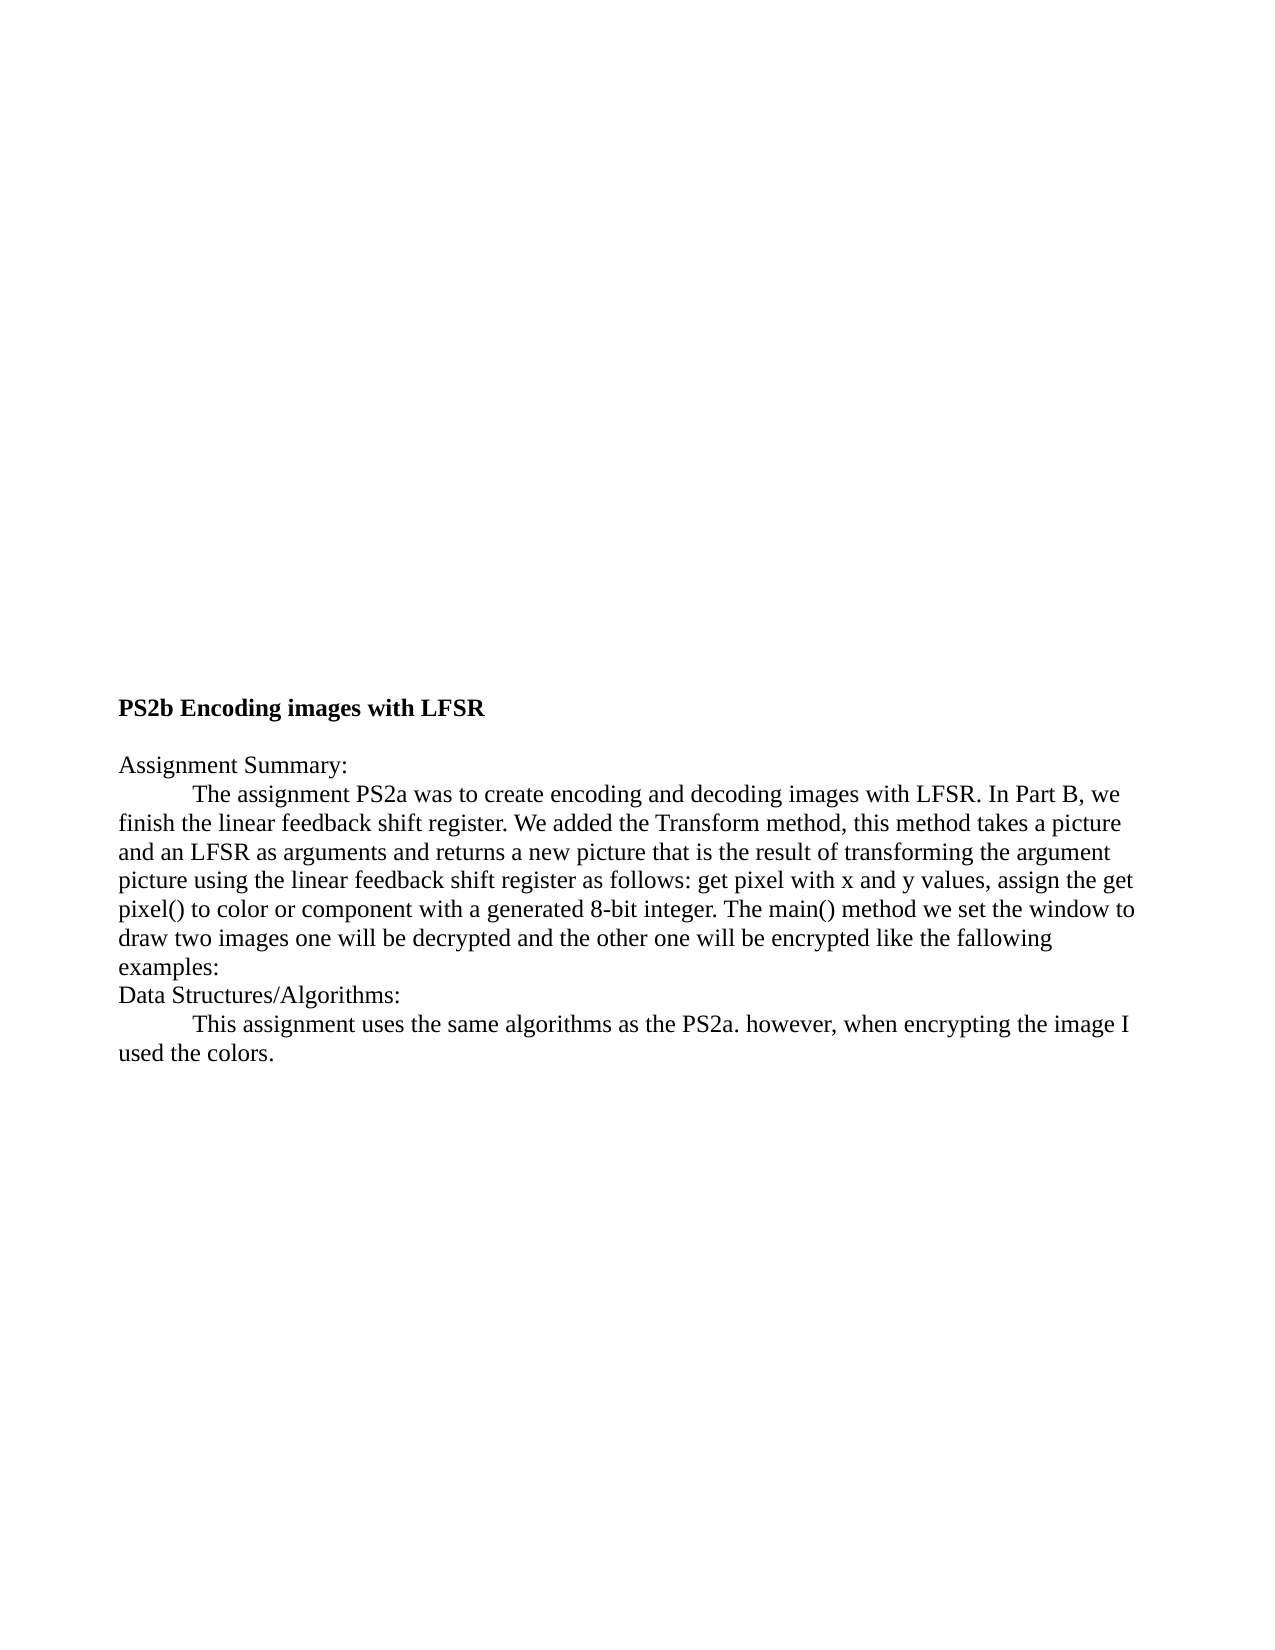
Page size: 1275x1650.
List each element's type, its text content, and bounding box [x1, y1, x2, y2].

text The assignment PS2a was to create encoding and decoding images with LFSR. In Part B, we finish the linear feedback shift register. We added the Transform method, this method takes a picture and an LFSR as arguments and returns a new picture that is the result of transforming the argument picture using the linear feedback shift register as follows: get pixel with x and y values, assign the get pixel() to color or component with a generated 8-bit integer. The main() method we set the window to draw two images one will be decrypted and the other one will be encrypted like the fallowing examples: [118, 779, 1157, 981]
text PS2b Encoding images with LFSR [118, 693, 1157, 722]
text This assignment uses the same algorithms as the PS2a. however, when encrypting the image I used the colors. [118, 1009, 1157, 1067]
text Assignment Summary: [118, 751, 1157, 779]
text Data Structures/Algorithms: [118, 981, 1157, 1009]
